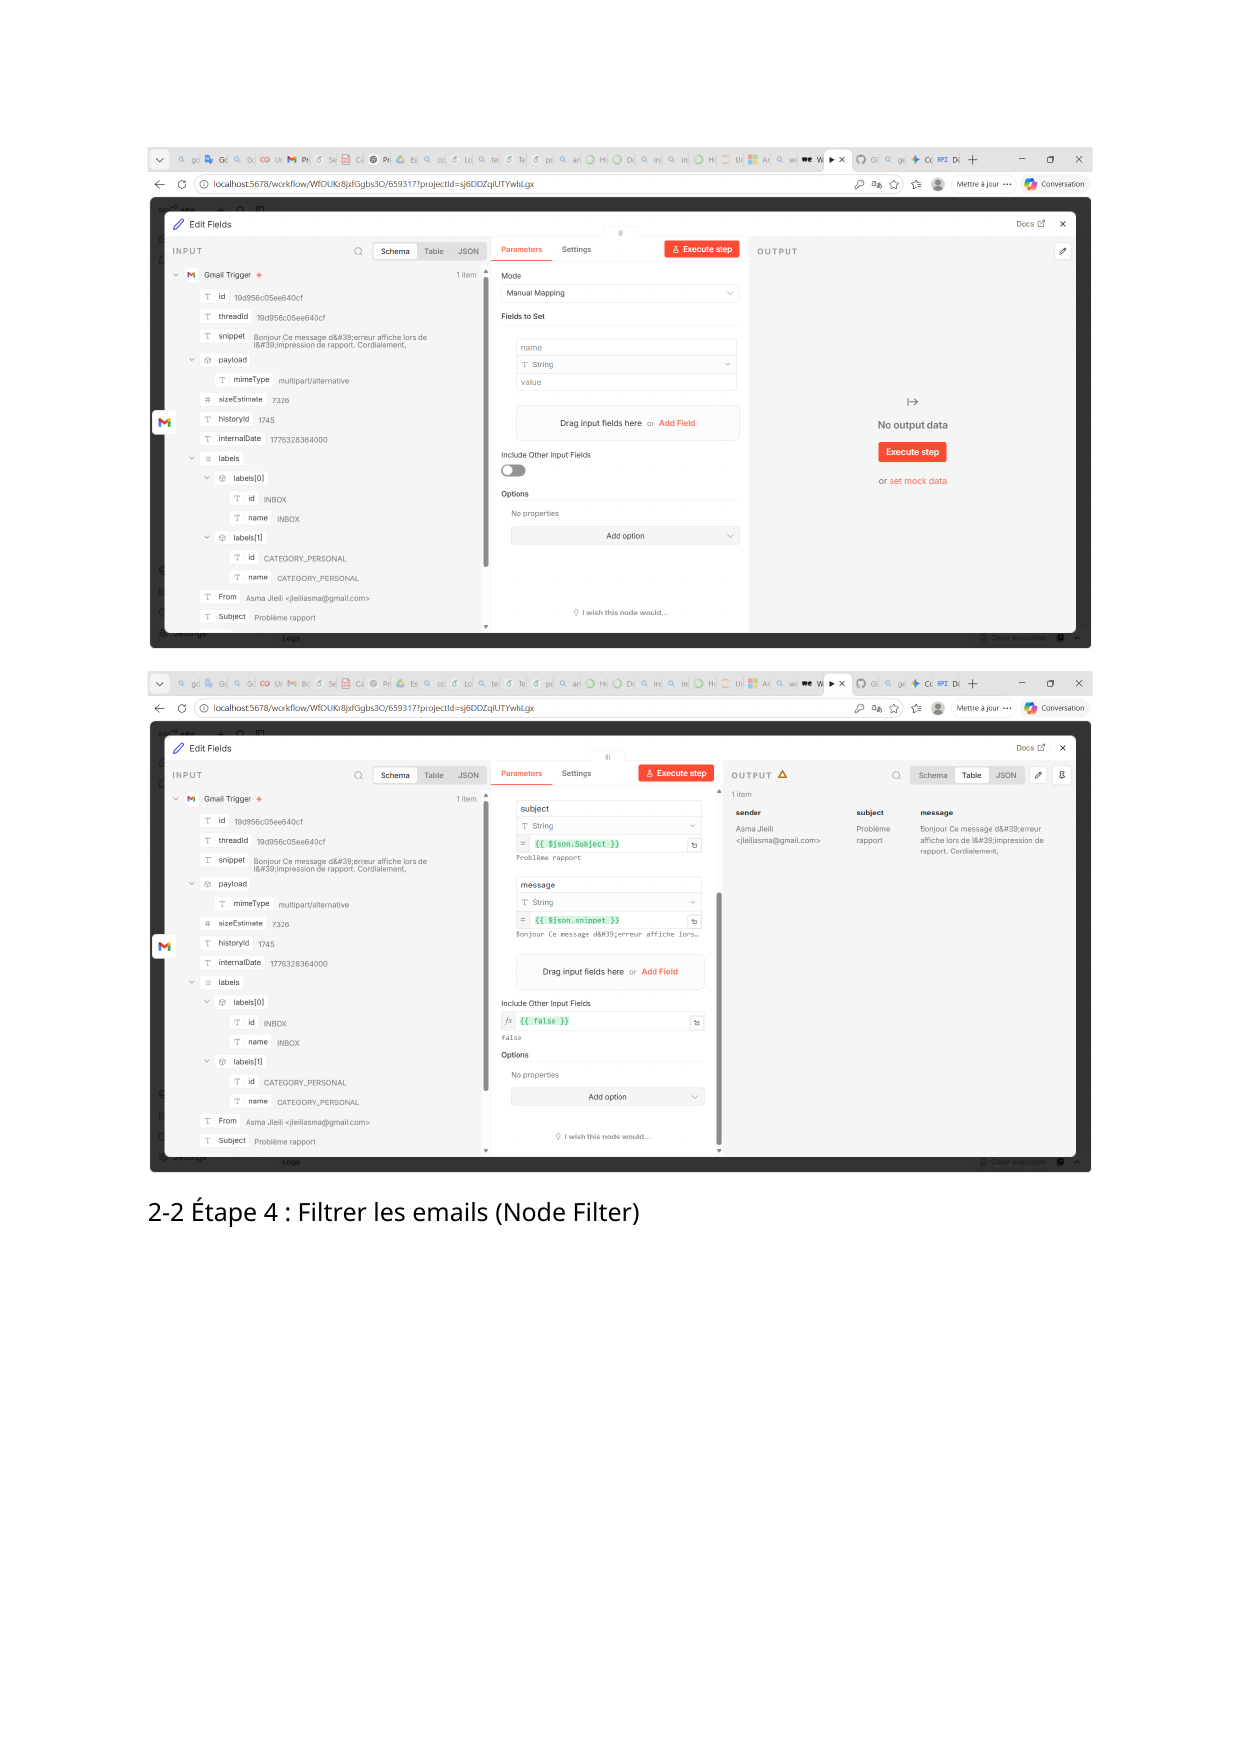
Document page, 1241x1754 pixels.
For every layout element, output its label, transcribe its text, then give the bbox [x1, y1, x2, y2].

text 2-2 Étape 4 : Filtrer les emails (Node Filter) [148, 1195, 1093, 1229]
